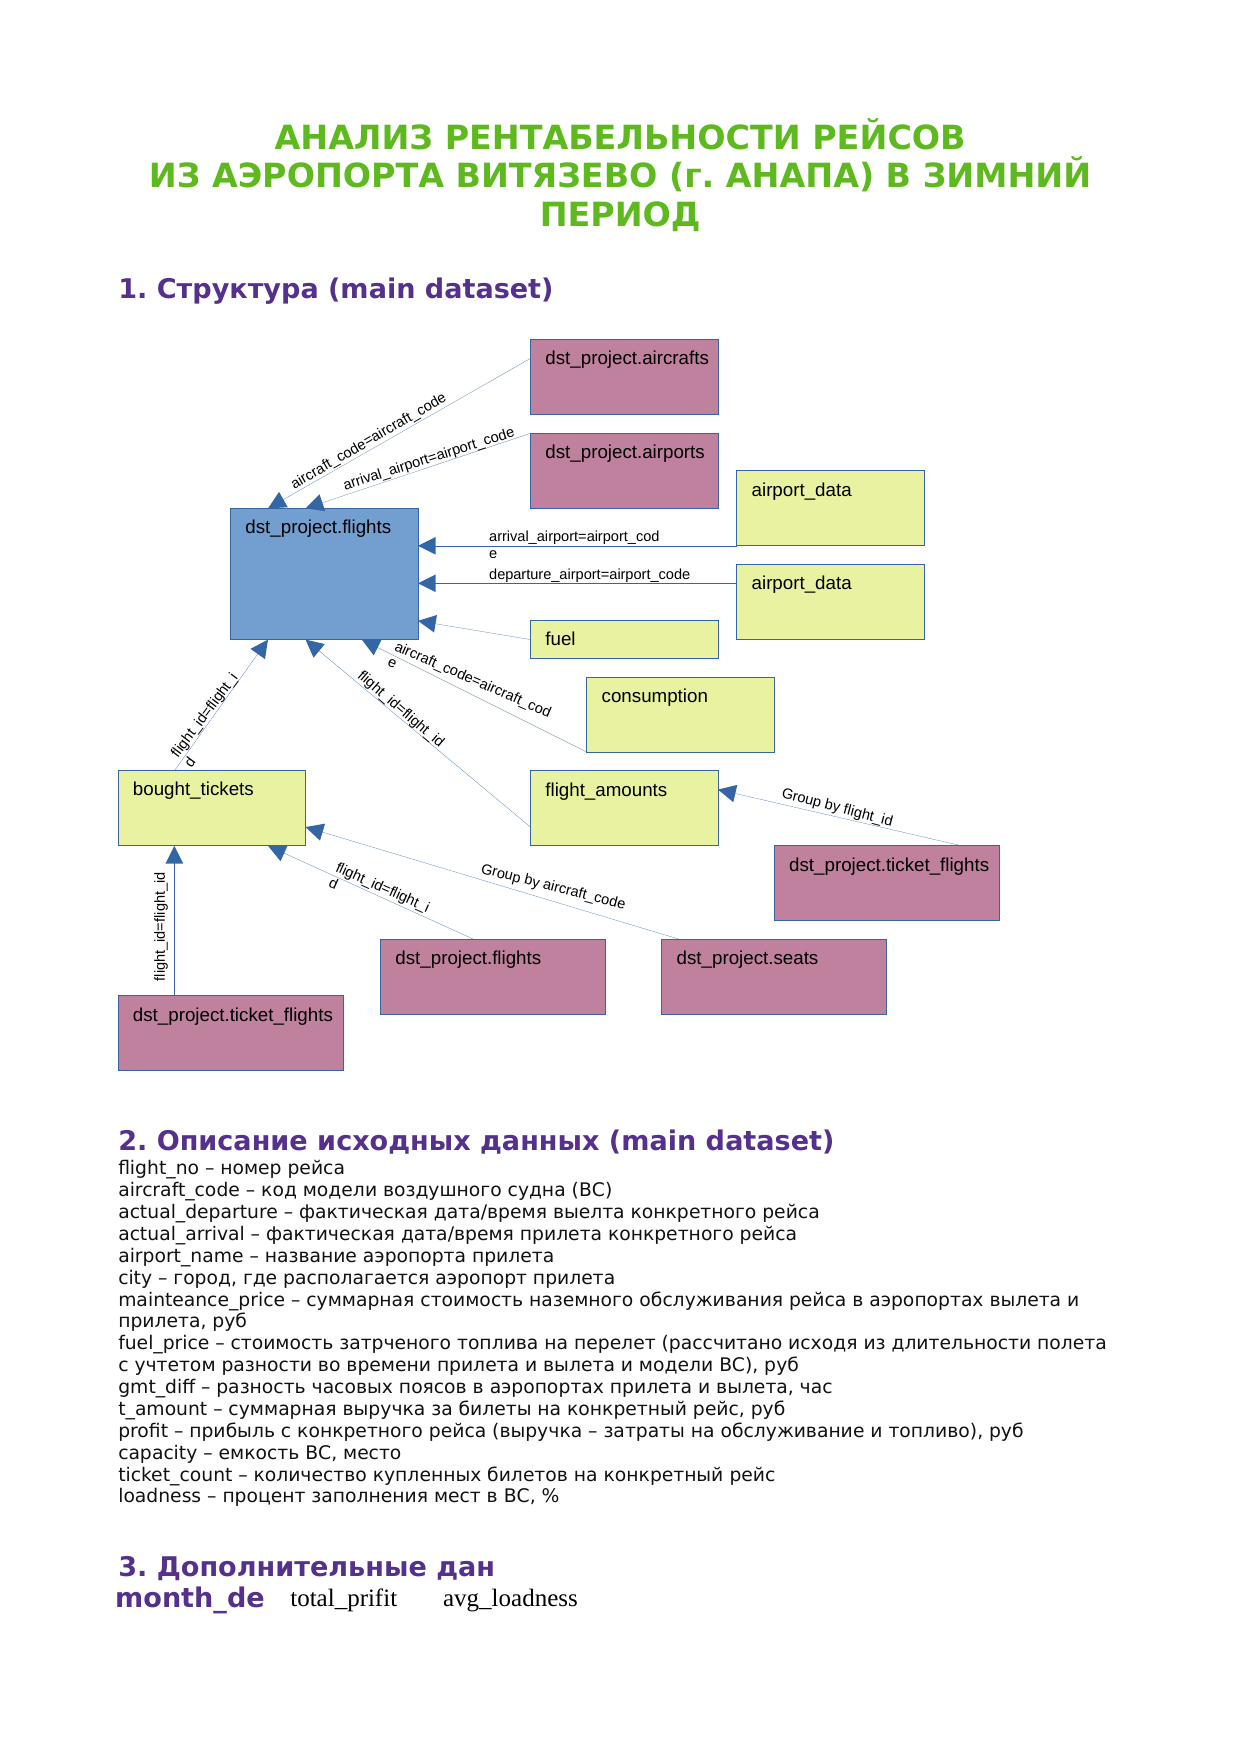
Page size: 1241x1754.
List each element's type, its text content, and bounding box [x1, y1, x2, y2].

text loadness – процент заполнения мест в ВС, % [118, 1485, 1122, 1507]
text gmt_diff – разность часовых поясов в аэропортах прилета и вылета, час [118, 1376, 1122, 1398]
text 1. Структура (main dataset) [118, 273, 1122, 305]
text ticket_count – количество купленных билетов на конкретный рейс [118, 1463, 1122, 1485]
text 3. Дополнительные дан [118, 1551, 1122, 1583]
text profit – прибыль с конкретного рейса (выручка – затраты на обслуживание и топливо), руб [118, 1420, 1122, 1442]
text fuel_price – стоимость затрченого топлива на перелет (рассчитано исходя из длительности полета с учтетом разности во времени прилета и вылета и модели ВС), руб [118, 1332, 1122, 1376]
text mainteance_price – суммарная стоимость наземного обслуживания рейса в аэропортах вылета и прилета, руб [118, 1288, 1122, 1332]
text actual_arrival – фактическая дата/время прилета конкретного рейса [118, 1223, 1122, 1245]
text airport_name – название аэропорта прилета [118, 1245, 1122, 1267]
table_header avg_loadness [440, 1583, 599, 1614]
text city – город, где располагается аэропорт прилета [118, 1267, 1122, 1288]
text actual_departure – фактическая дата/время выелта конкретного рейса [118, 1201, 1122, 1223]
table_header month_de [112, 1583, 287, 1614]
text ИЗ АЭРОПОРТА ВИТЯЗЕВО (г. АНАПА) В ЗИМНИЙ ПЕРИОД [118, 157, 1122, 235]
text capacity – емкость ВС, место [118, 1442, 1122, 1463]
text aircraft_code – код модели воздушного судна (ВС) [118, 1179, 1122, 1201]
table_header total_prifit [287, 1583, 440, 1614]
text 2. Описание исходных данных (main dataset) [118, 1126, 1122, 1157]
text АНАЛИЗ РЕНТАБЕЛЬНОСТИ РЕЙСОВ [118, 118, 1122, 157]
text flight_no – номер рейса [118, 1157, 1122, 1179]
text t_amount – суммарная выручка за билеты на конкретный рейс, руб [118, 1398, 1122, 1420]
